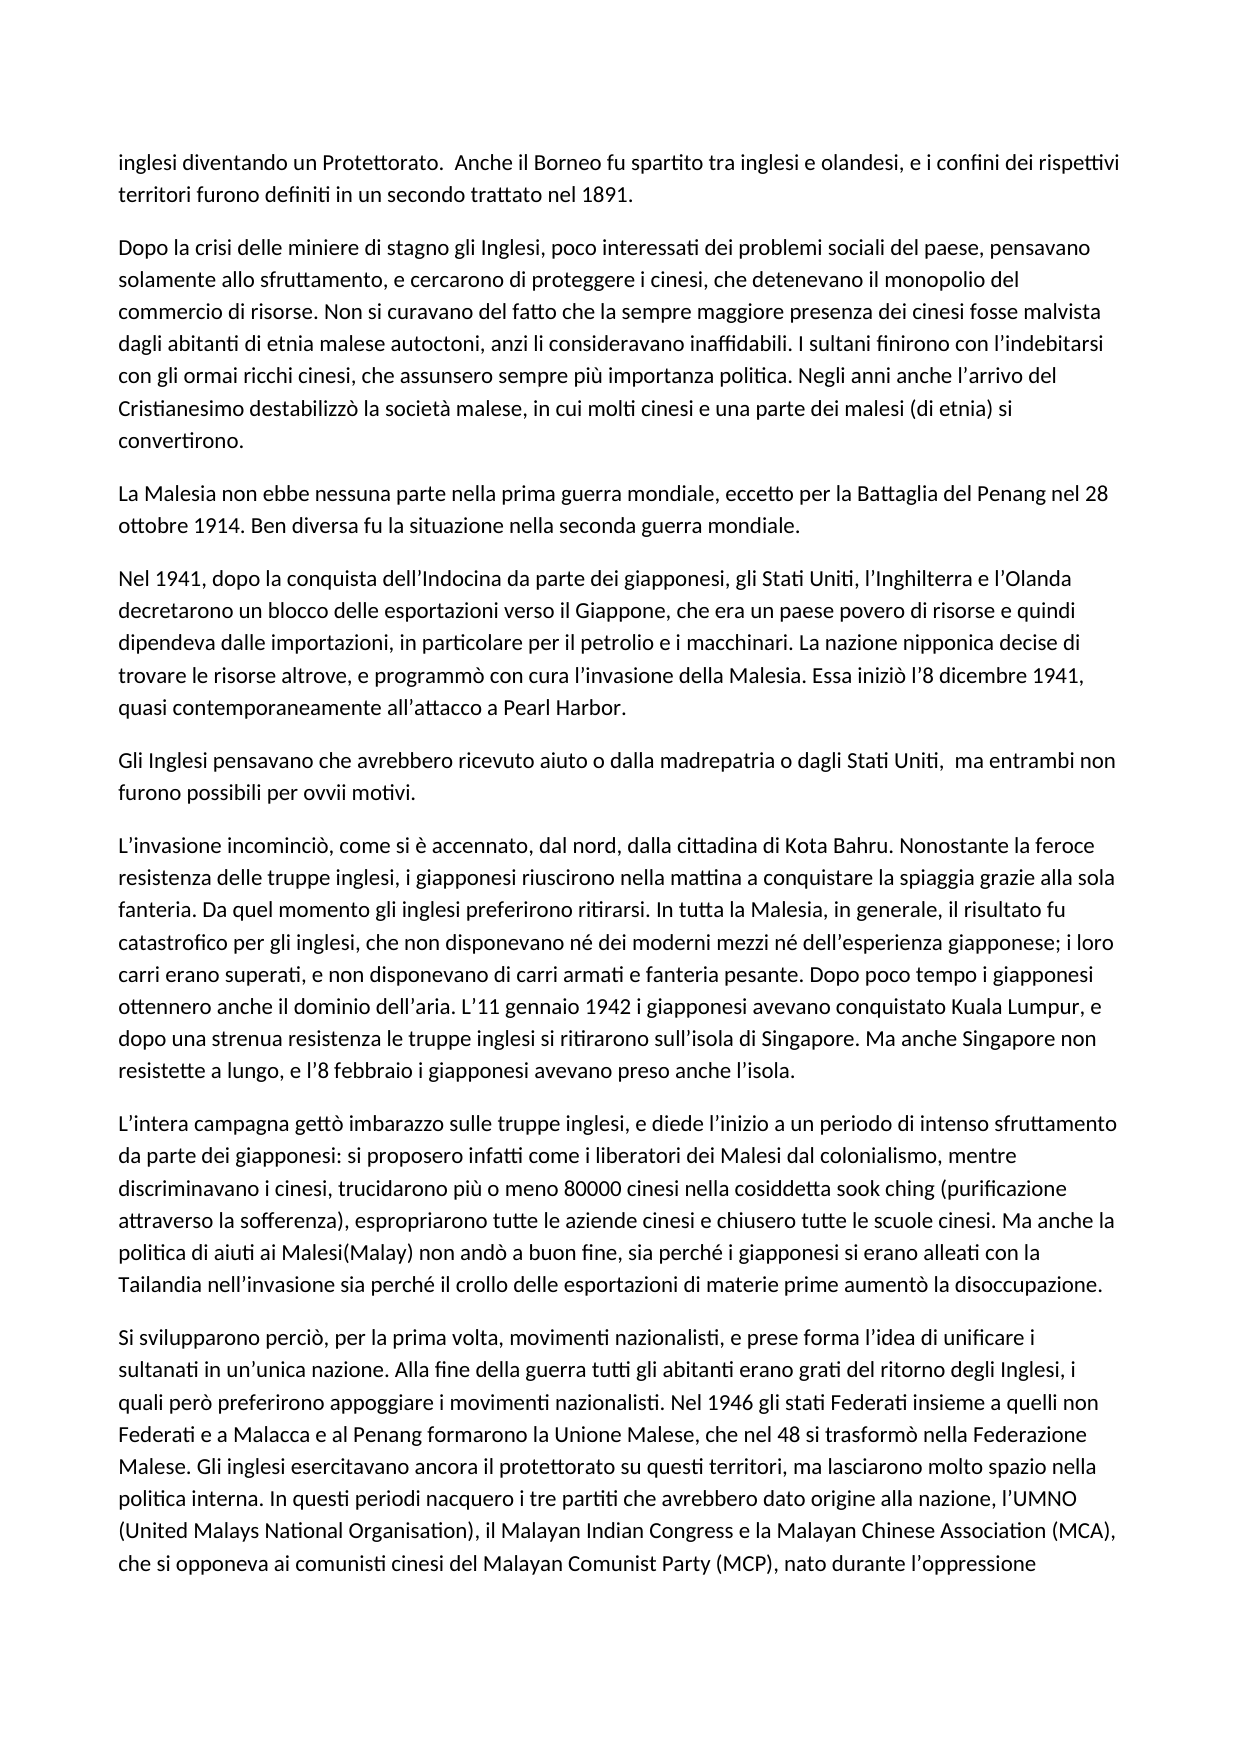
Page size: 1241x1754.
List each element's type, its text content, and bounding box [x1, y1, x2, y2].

text Dopo la crisi delle miniere di stagno gli Inglesi, poco interessati dei problemi sociali del paese, pensavano solamente allo sfruttamento, e cercarono di proteggere i cinesi, che detenevano il monopolio del commercio di risorse. Non si curavano del fatto che la sempre maggiore presenza dei cinesi fosse malvista dagli abitanti di etnia malese autoctoni, anzi li consideravano inaffidabili. I sultani finirono con l’indebitarsi con gli ormai ricchi cinesi, che assunsero sempre più importanza politica. Negli anni anche l’arrivo del Cristianesimo destabilizzò la società malese, in cui molti cinesi e una parte dei malesi (di etnia) si convertirono. [118, 233, 1122, 454]
text La Malesia non ebbe nessuna parte nella prima guerra mondiale, eccetto per la Battaglia del Penang nel 28 ottobre 1914. Ben diversa fu la situazione nella seconda guerra mondiale. [118, 479, 1122, 539]
text Nel 1941, dopo la conquista dell’Indocina da parte dei giapponesi, gli Stati Uniti, l’Inghilterra e l’Olanda decretarono un blocco delle esportazioni verso il Giappone, che era un paese povero di risorse e quindi dipendeva dalle importazioni, in particolare per il petrolio e i macchinari. La nazione nipponica decise di trovare le risorse altrove, e programmò con cura l’invasione della Malesia. Essa iniziò l’8 dicembre 1941, quasi contemporaneamente all’attacco a Pearl Harbor. [118, 564, 1122, 721]
text inglesi diventando un Protettorato. Anche il Borneo fu spartito tra inglesi e olandesi, e i confini dei rispettivi territori furono definiti in un secondo trattato nel 1891. [118, 148, 1122, 208]
text L’invasione incominciò, come si è accennato, dal nord, dalla cittadina di Kota Bahru. Nonostante la feroce resistenza delle truppe inglesi, i giapponesi riuscirono nella mattina a conquistare la spiaggia grazie alla sola fanteria. Da quel momento gli inglesi preferirono ritirarsi. In tutta la Malesia, in generale, il risultato fu catastrofico per gli inglesi, che non disponevano né dei moderni mezzi né dell’esperienza giapponese; i loro carri erano superati, e non disponevano di carri armati e fanteria pesante. Dopo poco tempo i giapponesi ottennero anche il dominio dell’aria. L’11 gennaio 1942 i giapponesi avevano conquistato Kuala Lumpur, e dopo una strenua resistenza le truppe inglesi si ritirarono sull’isola di Singapore. Ma anche Singapore non resistette a lungo, e l’8 febbraio i giapponesi avevano preso anche l’isola. [118, 831, 1122, 1084]
text Gli Inglesi pensavano che avrebbero ricevuto aiuto o dalla madrepatria o dagli Stati Uniti, ma entrambi non furono possibili per ovvii motivi. [118, 746, 1122, 806]
text L’intera campagna gettò imbarazzo sulle truppe inglesi, e diede l’inizio a un periodo di intenso sfruttamento da parte dei giapponesi: si proposero infatti come i liberatori dei Malesi dal colonialismo, mentre discriminavano i cinesi, trucidarono più o meno 80000 cinesi nella cosiddetta sook ching (purificazione attraverso la sofferenza), espropriarono tutte le aziende cinesi e chiusero tutte le scuole cinesi. Ma anche la politica di aiuti ai Malesi(Malay) non andò a buon fine, sia perché i giapponesi si erano alleati con la Tailandia nell’invasione sia perché il crollo delle esportazioni di materie prime aumentò la disoccupazione. [118, 1109, 1122, 1298]
text Si svilupparono perciò, per la prima volta, movimenti nazionalisti, e prese forma l’idea di unificare i sultanati in un’unica nazione. Alla fine della guerra tutti gli abitanti erano grati del ritorno degli Inglesi, i quali però preferirono appoggiare i movimenti nazionalisti. Nel 1946 gli stati Federati insieme a quelli non Federati e a Malacca e al Penang formarono la Unione Malese, che nel 48 si trasformò nella Federazione Malese. Gli inglesi esercitavano ancora il protettorato su questi territori, ma lasciarono molto spazio nella politica interna. In questi periodi nacquero i tre partiti che avrebbero dato origine alla nazione, l’UMNO (United Malays National Organisation), il Malayan Indian Congress e la Malayan Chinese Association (MCA), che si opponeva ai comunisti cinesi del Malayan Comunist Party (MCP), nato durante l’oppressione [118, 1323, 1122, 1577]
